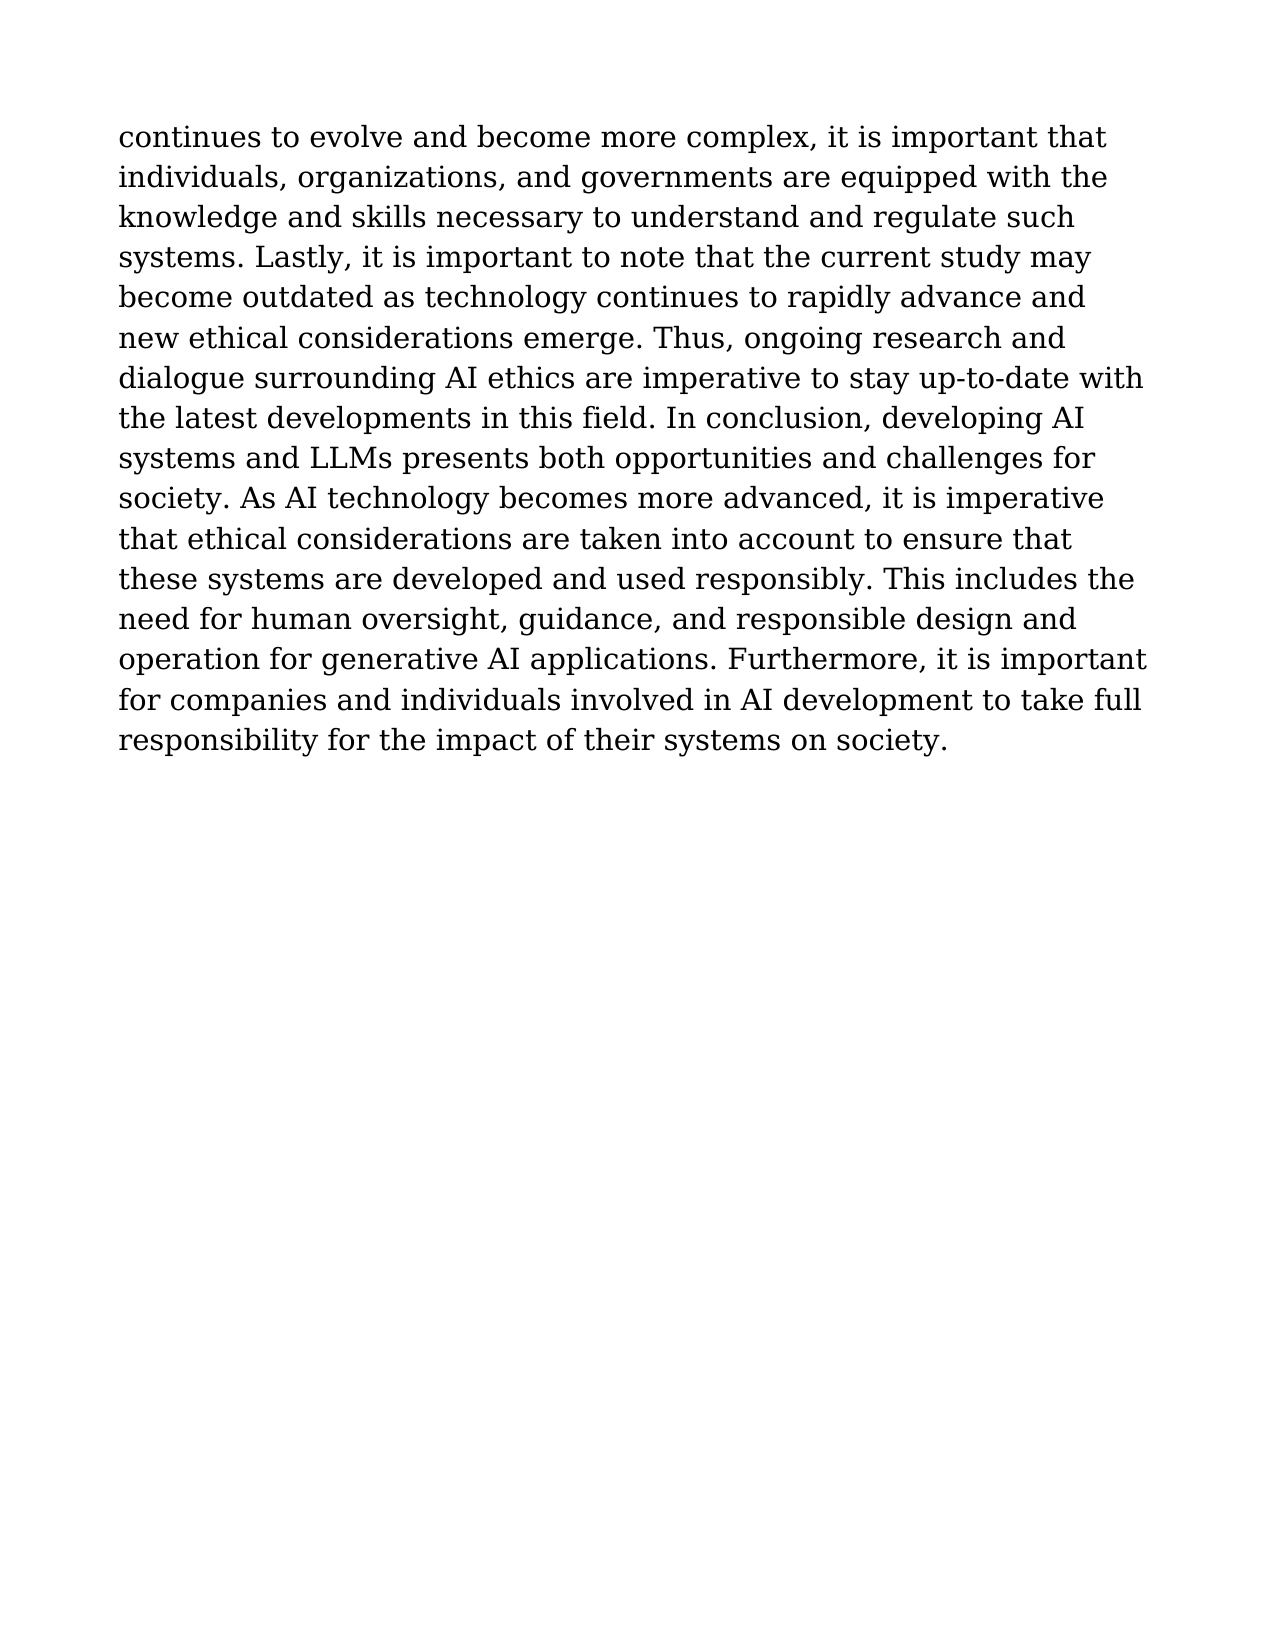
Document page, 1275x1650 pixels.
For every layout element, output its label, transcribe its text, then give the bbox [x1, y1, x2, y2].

text continues to evolve and become more complex, it is important that individuals, organizations, and governments are equipped with the knowledge and skills necessary to understand and regulate such systems. Lastly, it is important to note that the current study may become outdated as technology continues to rapidly advance and new ethical considerations emerge. Thus, ongoing research and dialogue surrounding AI ethics are imperative to stay up-to-date with the latest developments in this field. In conclusion, developing AI systems and LLMs presents both opportunities and challenges for society. As AI technology becomes more advanced, it is imperative that ethical considerations are taken into account to ensure that these systems are developed and used responsibly. This includes the need for human oversight, guidance, and responsible design and operation for generative AI applications. Furthermore, it is important for companies and individuals involved in AI development to take full responsibility for the impact of their systems on society. [118, 118, 1157, 756]
